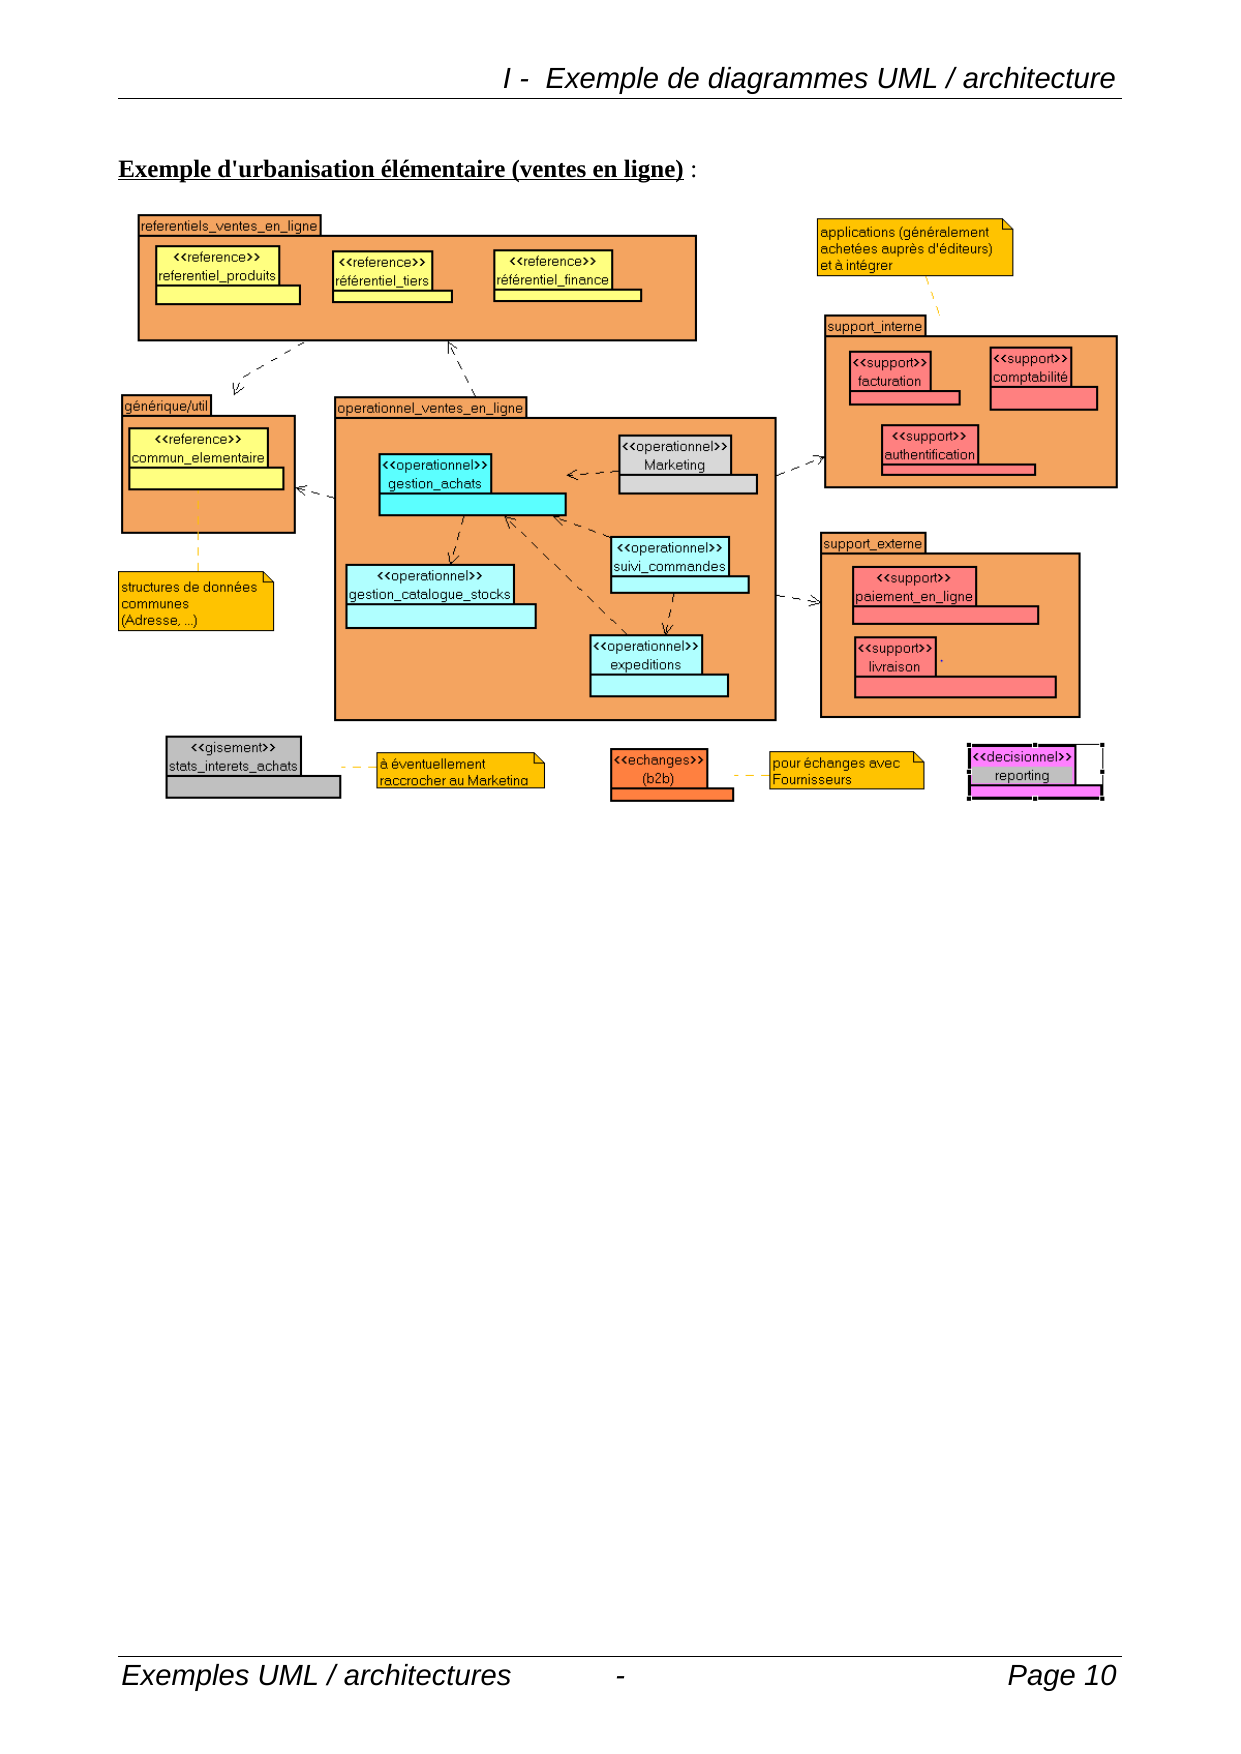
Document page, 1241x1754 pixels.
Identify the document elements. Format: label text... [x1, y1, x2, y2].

text Exemple d'urbanisation élémentaire (ventes en ligne) : [118, 155, 1122, 183]
picture [118, 210, 1123, 806]
